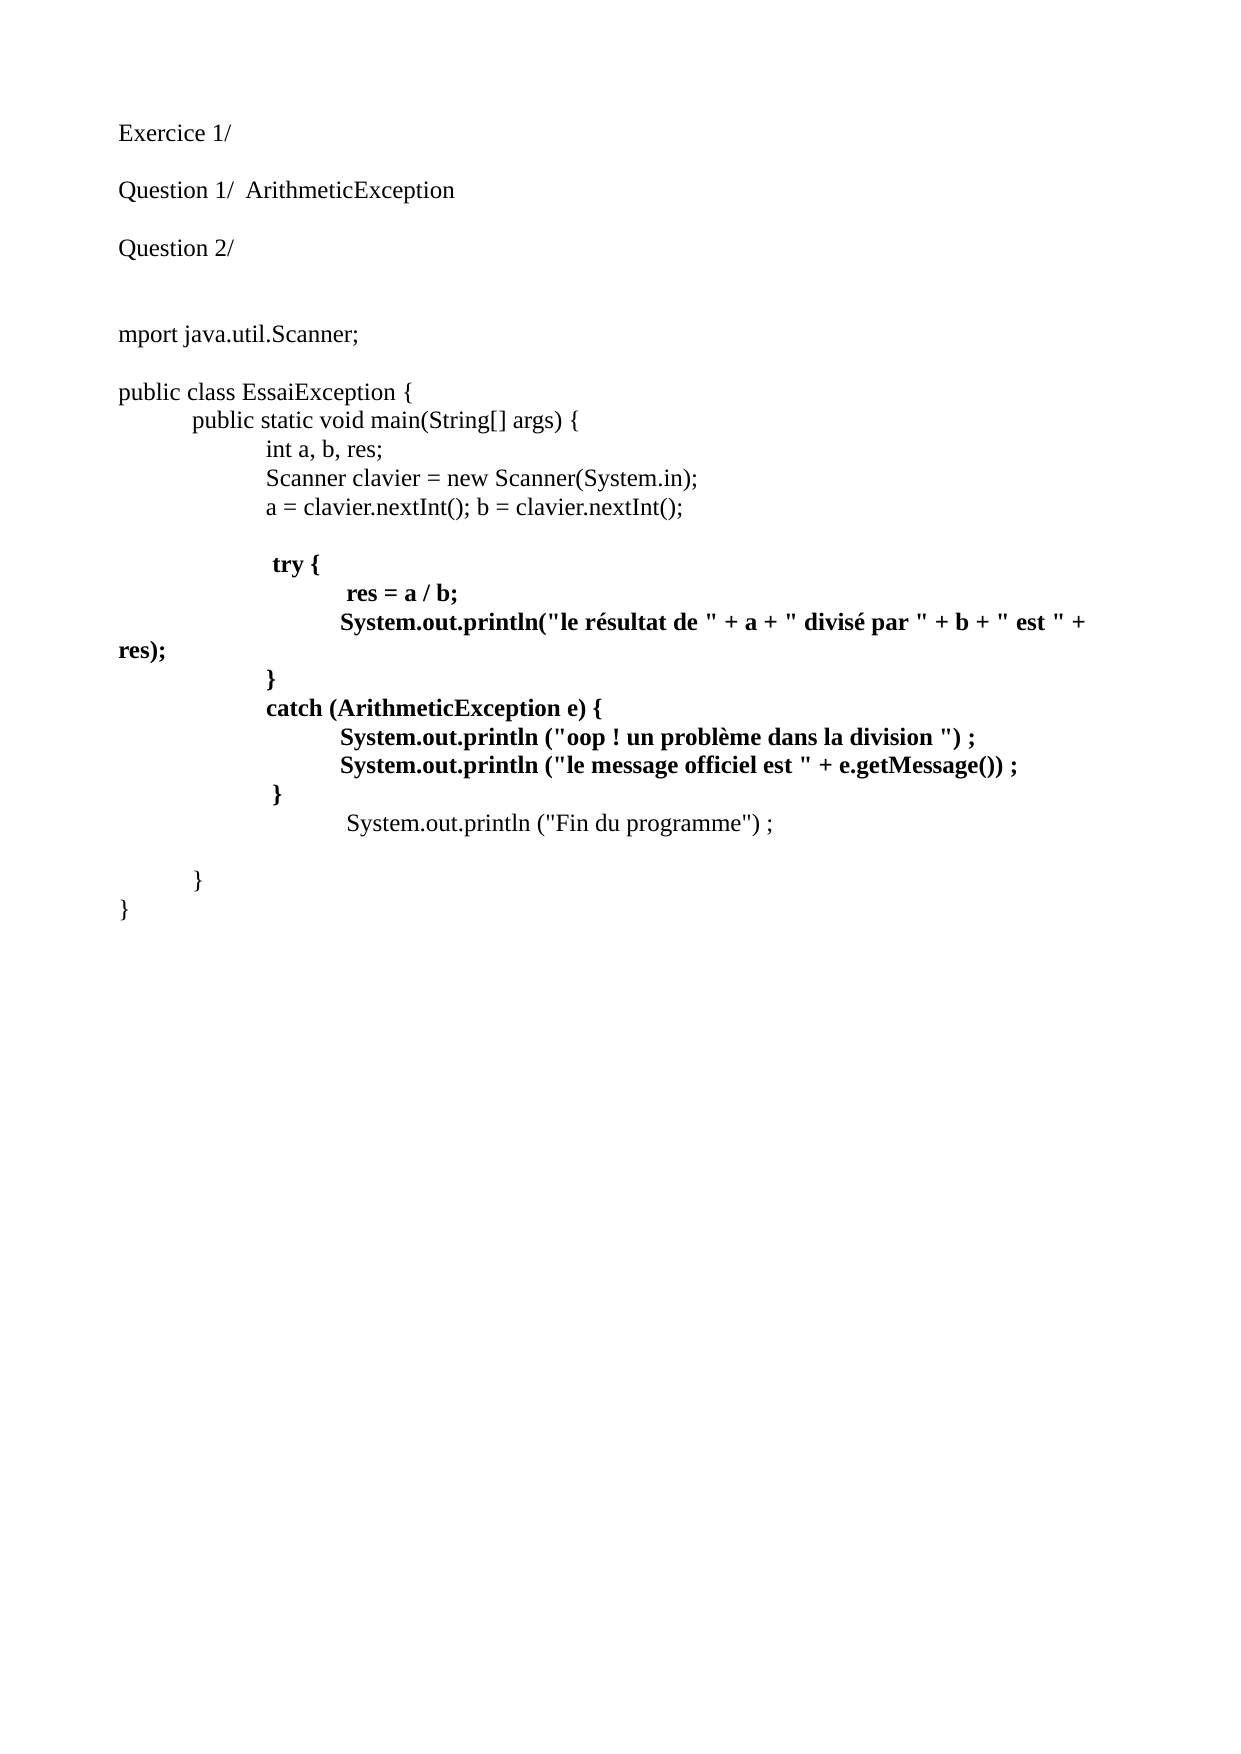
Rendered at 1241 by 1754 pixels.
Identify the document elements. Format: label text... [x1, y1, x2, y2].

text res = a / b; [118, 578, 1122, 607]
text Question 2/ [118, 233, 1122, 262]
text System.out.println ("le message officiel est " + e.getMessage()) ; [118, 751, 1122, 779]
text Question 1/ ArithmeticException [118, 176, 1122, 204]
text public class EssaiException { [118, 377, 1122, 406]
text Exercice 1/ [118, 118, 1122, 147]
text } [118, 779, 1122, 808]
text Scanner clavier = new Scanner(System.in); [192, 463, 1122, 492]
text } [118, 894, 1122, 923]
text a = clavier.nextInt(); b = clavier.nextInt(); [192, 492, 1122, 521]
text System.out.println ("Fin du programme") ; [118, 808, 1122, 837]
text public static void main(String[] args) { [118, 406, 1122, 434]
text } [118, 866, 1122, 894]
text System.out.println("le résultat de " + a + " divisé par " + b + " est " + res); [118, 607, 1122, 664]
text int a, b, res; [192, 434, 1122, 463]
text mport java.util.Scanner; [118, 319, 1122, 348]
text } [118, 664, 1122, 693]
text catch (ArithmeticException e) { [118, 693, 1122, 722]
text System.out.println ("oop ! un problème dans la division ") ; [118, 722, 1122, 751]
text try { [118, 549, 1122, 578]
